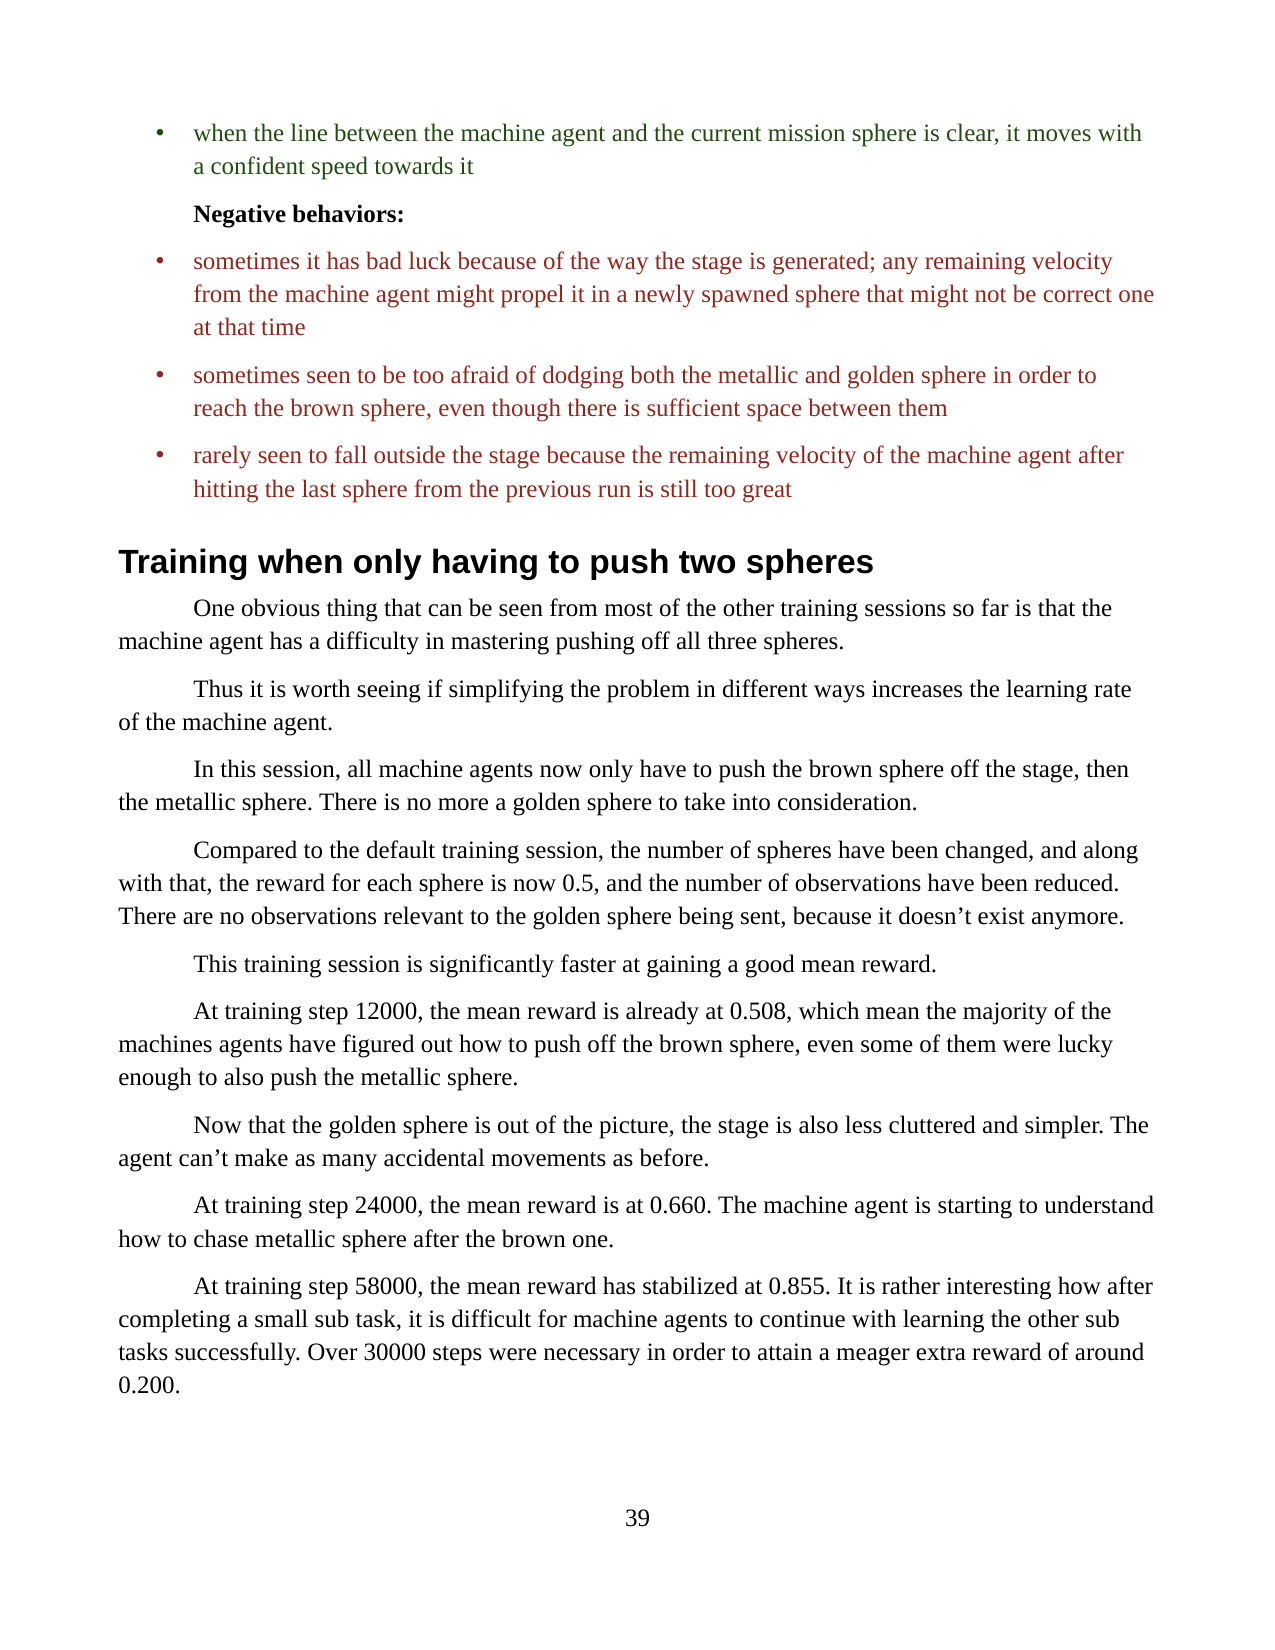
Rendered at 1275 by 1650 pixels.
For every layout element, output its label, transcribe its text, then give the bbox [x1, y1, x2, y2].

list when the line between the machine agent and the current mission sphere is clear, it moves with a confident speed towards it [156, 118, 1157, 180]
subtitle Training when only having to push two spheres [118, 542, 1157, 581]
text This training session is significantly faster at gaining a good mean reward. [118, 949, 1157, 977]
list Negative behaviors: [156, 199, 1157, 227]
list sometimes it has bad luck because of the way the stage is generated; any remaining velocity from the machine agent might propel it in a newly spawned sphere that might not be correct one at that time [156, 246, 1157, 341]
text One obvious thing that can be seen from most of the other training sessions so far is that the machine agent has a difficulty in mastering pushing off all three spheres. [118, 593, 1157, 655]
text Compared to the default training session, the number of spheres have been changed, and along with that, the reward for each sphere is now 0.5, and the number of observations have been reduced. There are no observations relevant to the golden sphere being sent, because it doesn’t exist anymore. [118, 835, 1157, 930]
text At training step 58000, the mean reward has stabilized at 0.855. It is rather interesting how after completing a small sub task, it is difficult for machine agents to continue with learning the other sub tasks successfully. Over 30000 steps were necessary in order to attain a meager extra reward of around 0.200. [118, 1271, 1157, 1399]
text At training step 24000, the mean reward is at 0.660. The machine agent is starting to understand how to chase metallic sphere after the brown one. [118, 1191, 1157, 1252]
text At training step 12000, the mean reward is already at 0.508, which mean the majority of the machines agents have figured out how to push off the brown sphere, even some of them were lucky enough to also push the metallic sphere. [118, 996, 1157, 1091]
text Now that the golden sphere is out of the picture, the stage is also less cluttered and simpler. The agent can’t make as many accidental movements as before. [118, 1110, 1157, 1172]
list sometimes seen to be too afraid of dodging both the metallic and golden sphere in order to reach the brown sphere, even though there is sufficient space between them [156, 360, 1157, 422]
text In this session, all machine agents now only have to push the brown sphere off the stage, then the metallic sphere. There is no more a golden sphere to take into consideration. [118, 754, 1157, 816]
text Thus it is worth seeing if simplifying the problem in different ways increases the learning rate of the machine agent. [118, 674, 1157, 736]
list rarely seen to fall outside the stage because the remaining velocity of the machine agent after hitting the last sphere from the previous run is still too great [156, 441, 1157, 502]
